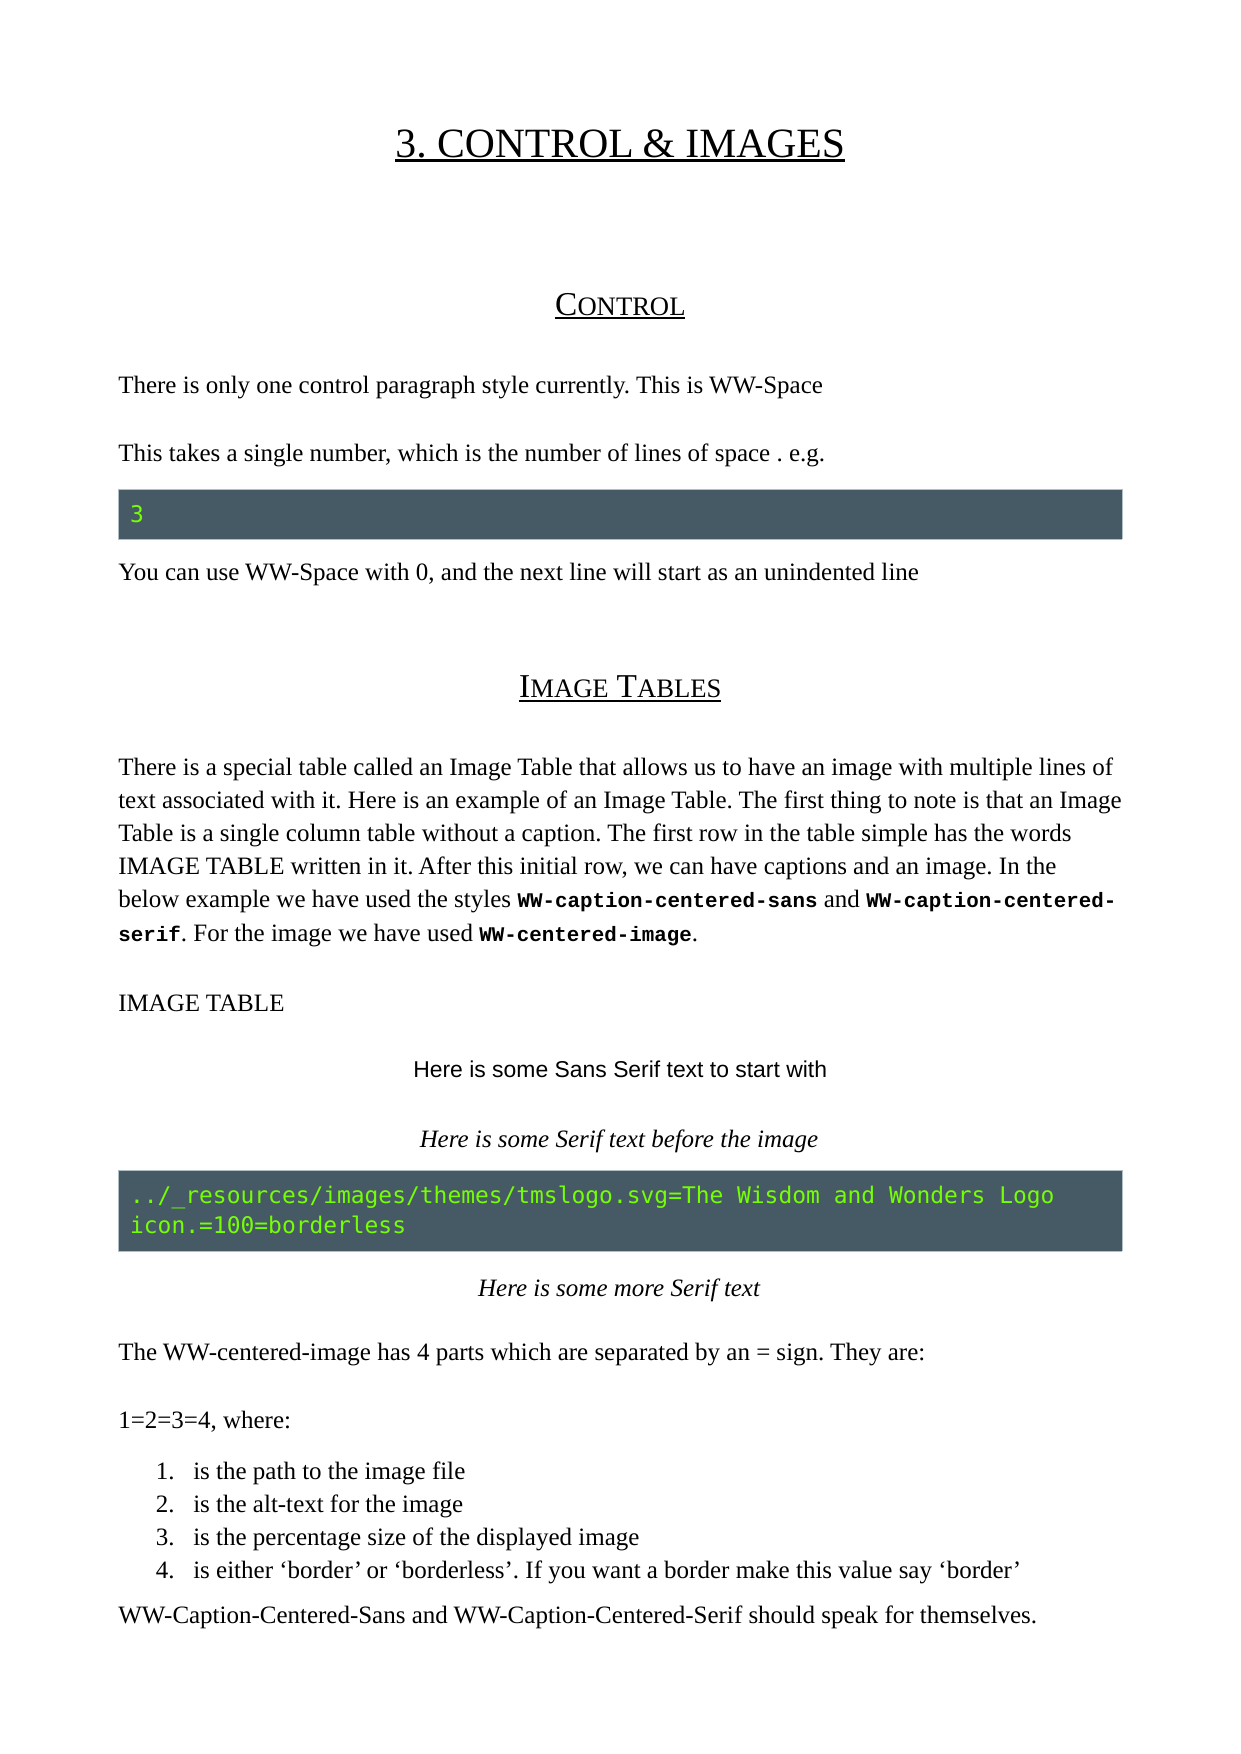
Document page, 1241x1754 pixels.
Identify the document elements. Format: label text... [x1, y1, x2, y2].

list is the percentage size of the displayed image [156, 1522, 1122, 1551]
subtitle 3. Control & Images [118, 118, 1122, 166]
text There is only one control paragraph style currently. This is WW-Space [118, 370, 1122, 398]
list is the path to the image file [156, 1456, 1122, 1485]
text 3 [119, 490, 1122, 539]
subtitle Control [118, 284, 1122, 322]
subtitle Image Tables [118, 667, 1122, 705]
text WW-Caption-Centered-Sans and WW-Caption-Centered-Serif should speak for themselves. [118, 1600, 1122, 1629]
text There is a special table called an Image Table that allows us to have an image with multiple lines of text associated with it. Here is an example of an Image Table. The first thing to note is that an Image Table is a single column table without a caption. The first row in the table simple has the words IMAGE TABLE written in it. After this initial row, we can have captions and an image. In the below example we have used the styles WW-caption-centered-sans and WW-caption-centered-serif. For the image we have used WW-centered-image. [118, 752, 1122, 948]
table_cell Here is some more Serif text [118, 1255, 1122, 1319]
text This takes a single number, which is the number of lines of space . e.g. [118, 438, 1122, 467]
text You can use WW-Space with 0, and the next line will start as an unindented line [118, 557, 1122, 586]
list is the alt-text for the image [156, 1489, 1122, 1518]
text 1=2=3=4, where: [118, 1405, 1122, 1434]
table_header IMAGE TABLE [118, 970, 1122, 1038]
list is either ‘border’ or ‘borderless’. If you want a border make this value say ‘border’ [156, 1555, 1122, 1584]
text The WW-centered-image has 4 parts which are separated by an = sign. They are: [118, 1337, 1122, 1366]
table_cell Here is some Sans Serif text to start with [118, 1038, 1122, 1106]
table_cell Here is some Serif text before the image [118, 1106, 1122, 1170]
